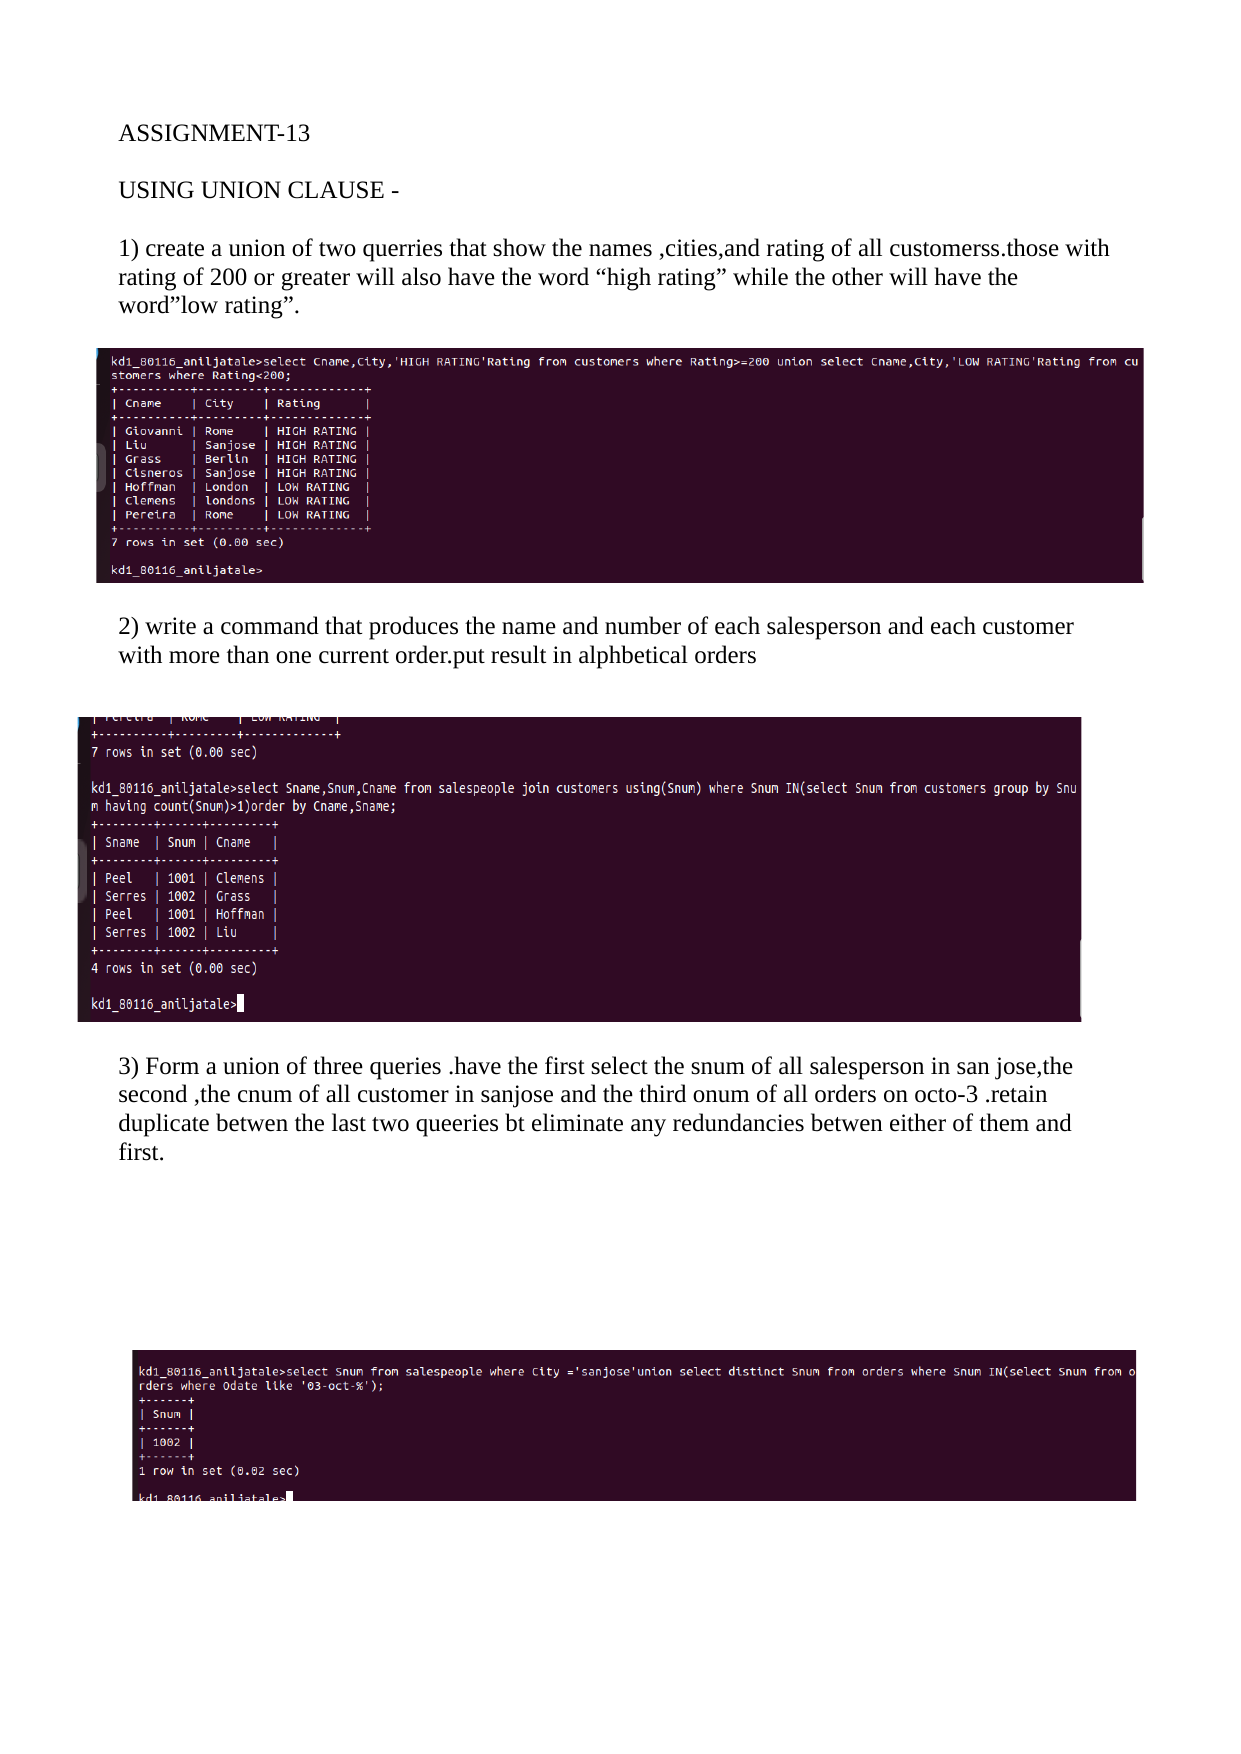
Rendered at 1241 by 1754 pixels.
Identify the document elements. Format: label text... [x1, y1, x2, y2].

text USING UNION CLAUSE - [118, 176, 1122, 204]
text ASSIGNMENT-13 [118, 118, 1122, 147]
picture [132, 1350, 1137, 1501]
text with more than one current order.put result in alphbetical orders [118, 640, 1122, 668]
text 1) create a union of two querries that show the names ,cities,and rating of all customerss.those with rating of 200 or greater will also have the word “high rating” while the other will have the word”low rating”. [118, 233, 1122, 319]
picture [96, 348, 1144, 583]
picture [77, 717, 1082, 1022]
text 3) Form a union of three queries .have the first select the snum of all salesperson in san jose,the second ,the cnum of all customer in sanjose and the third onum of all orders on octo-3 .retain duplicate betwen the last two queeries bt eliminate any redundancies betwen either of them and first. [118, 1051, 1122, 1166]
text 2) write a command that produces the name and number of each salesperson and each customer [118, 611, 1122, 640]
